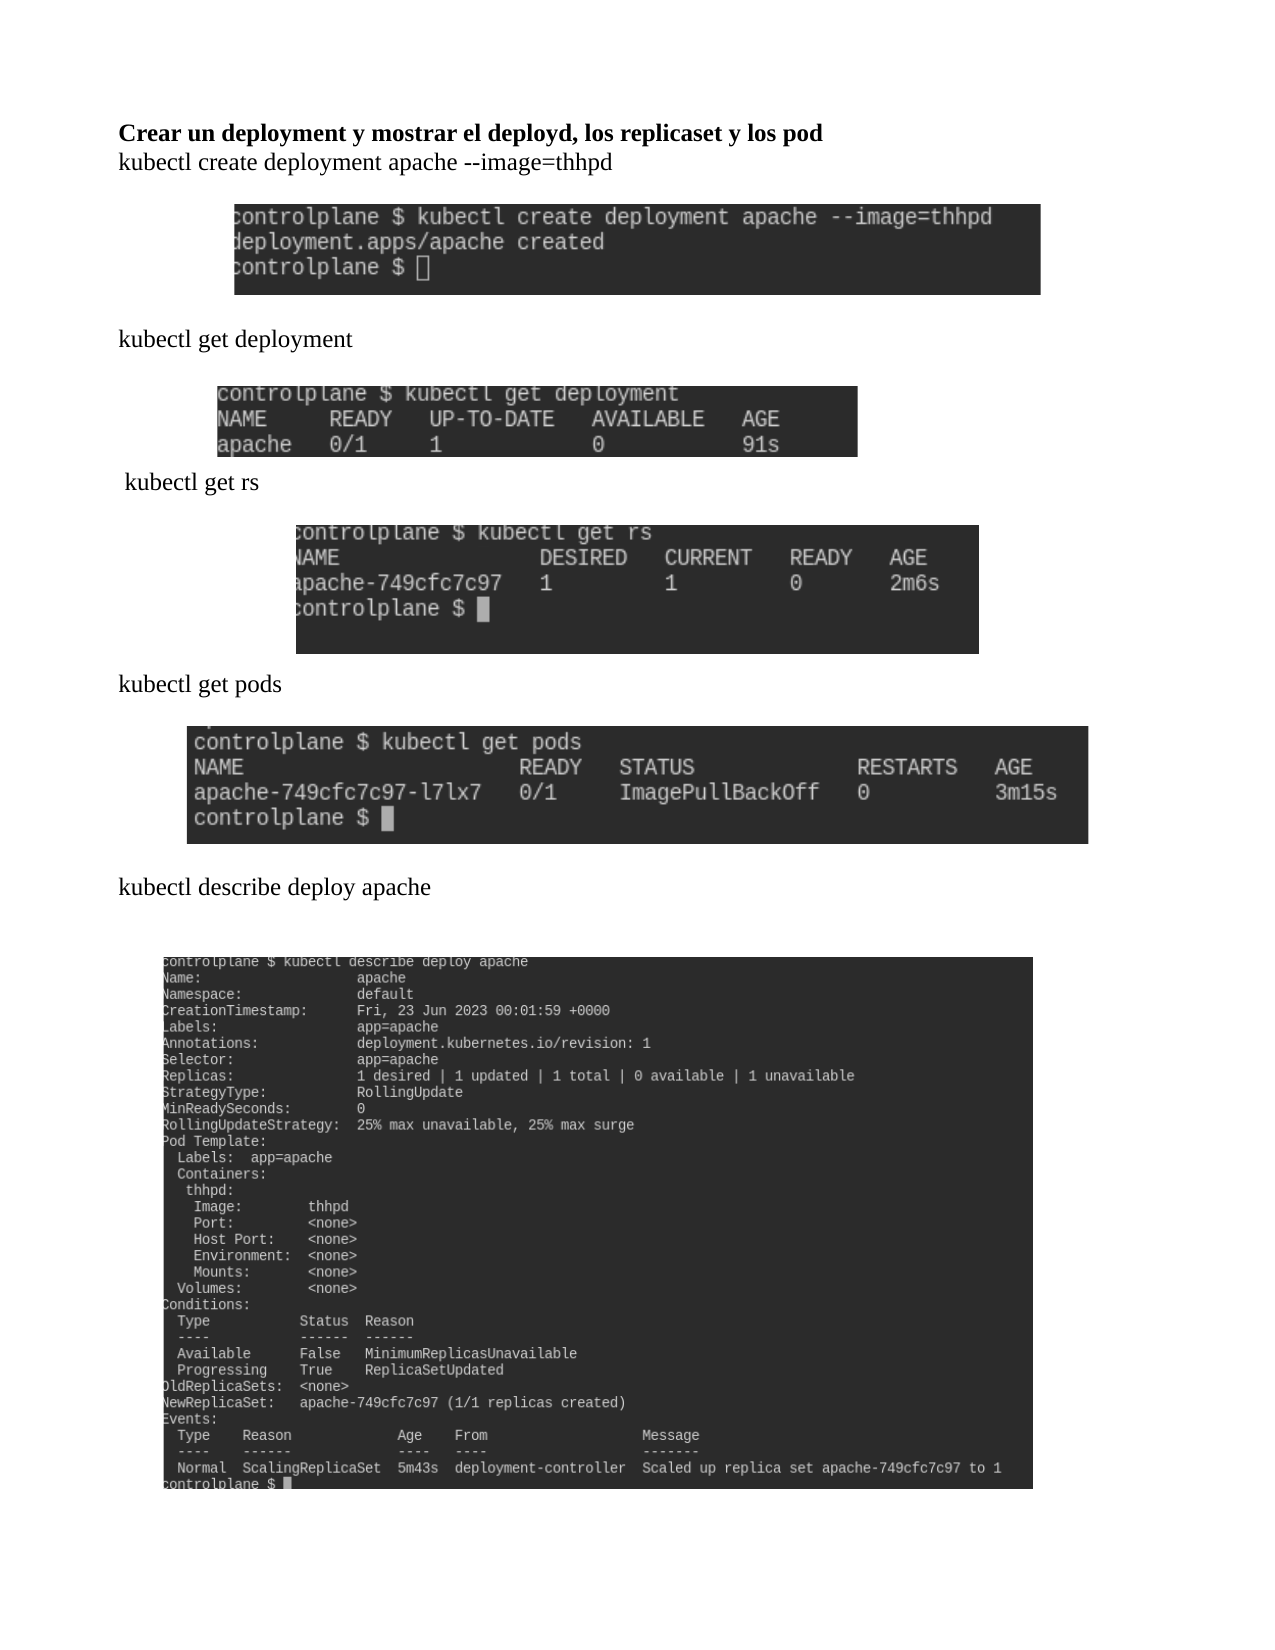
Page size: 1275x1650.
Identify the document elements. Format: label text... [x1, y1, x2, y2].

picture [296, 525, 979, 654]
picture [163, 957, 1033, 1489]
text kubectl create deployment apache --image=thhpd [118, 147, 1157, 176]
text kubectl describe deploy apache [118, 872, 1157, 901]
text kubectl get deployment [118, 324, 1157, 352]
text kubectl get pods [118, 669, 1157, 697]
picture [217, 386, 858, 457]
text Crear un deployment y mostrar el deployd, los replicaset y los pod [118, 118, 1157, 147]
picture [186, 726, 1089, 844]
text kubectl get rs [118, 467, 1157, 496]
picture [234, 204, 1041, 295]
